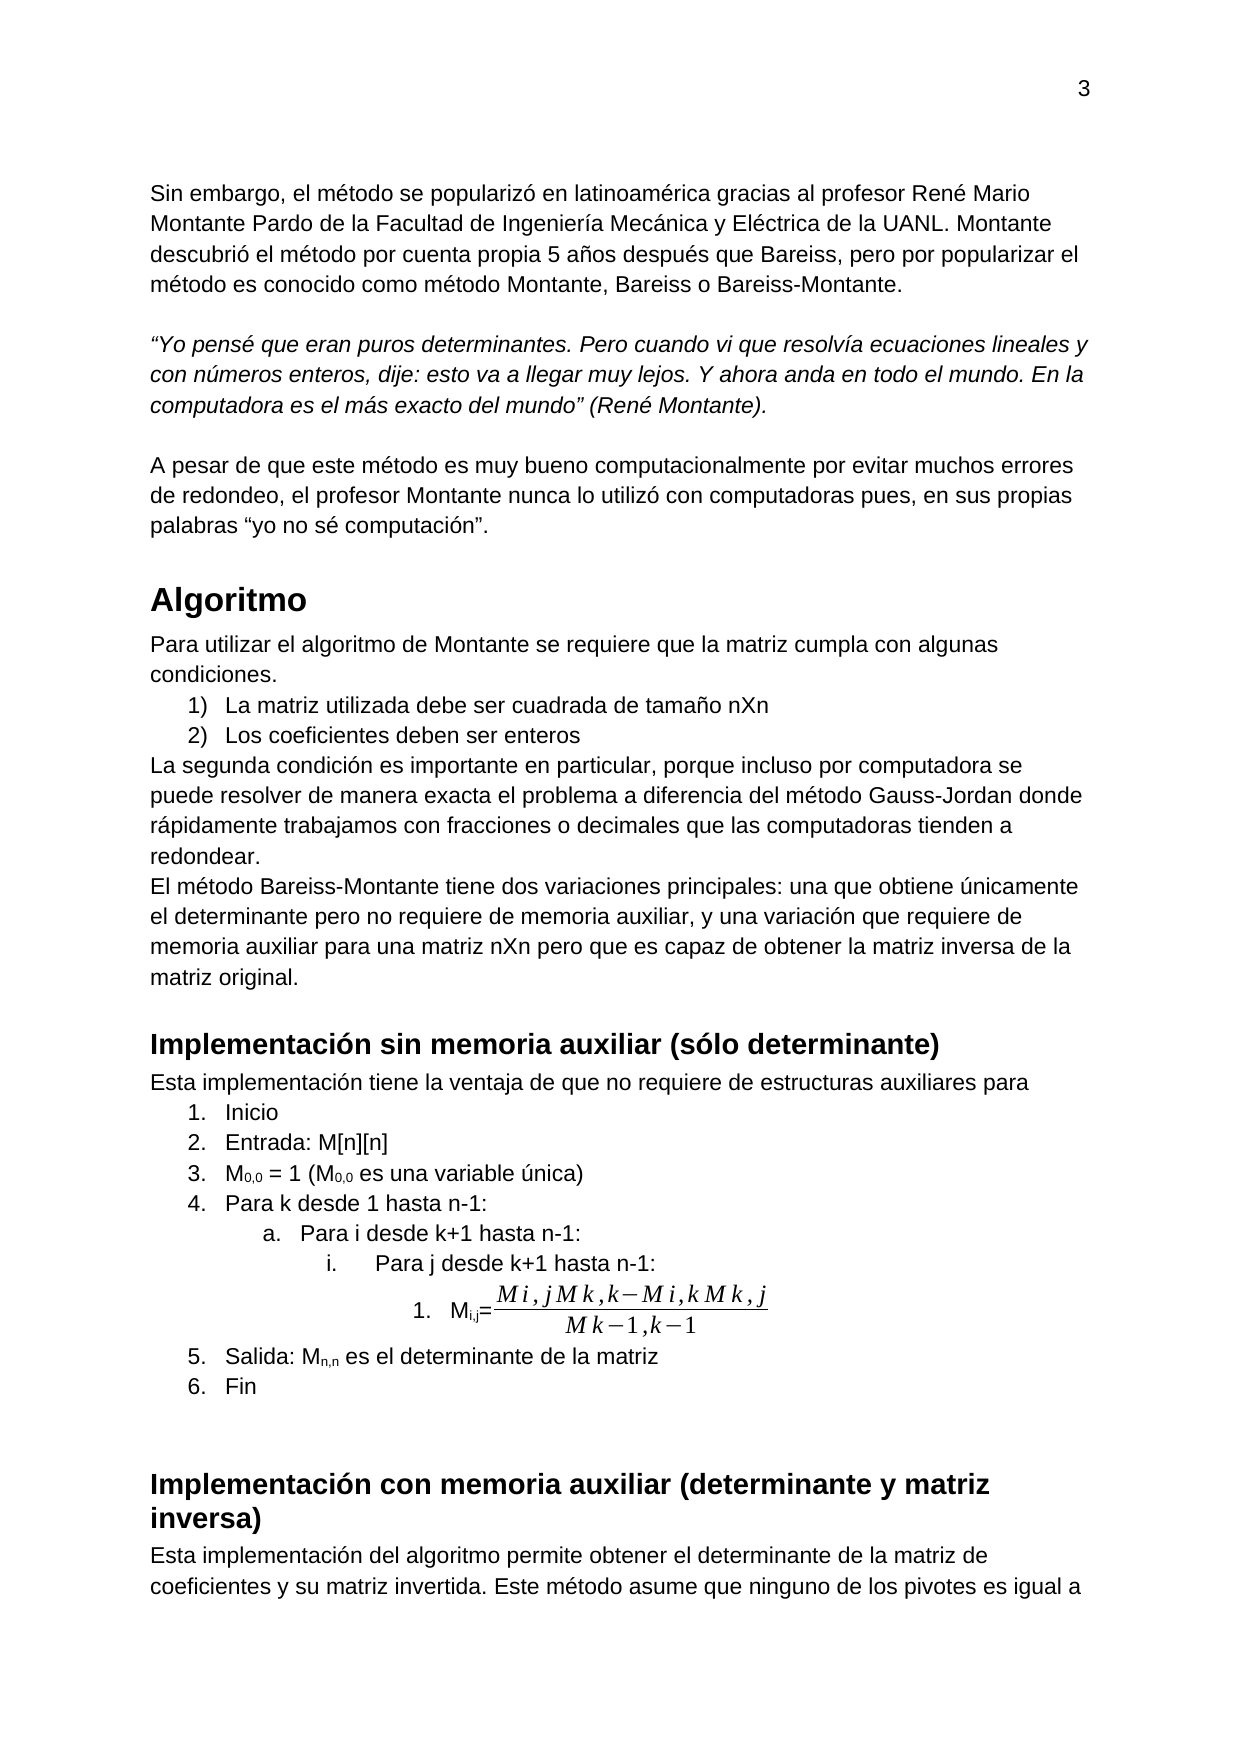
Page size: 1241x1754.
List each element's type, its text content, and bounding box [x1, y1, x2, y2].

list Salida: Mn,n es el determinante de la matriz [187, 1343, 1090, 1369]
list Fin [187, 1373, 1090, 1400]
list Inicio [187, 1099, 1090, 1125]
list M0,0 = 1 (M0,0 es una variable única) [187, 1159, 1090, 1186]
text Esta implementación del algoritmo permite obtener el determinante de la matriz de coeficientes y su matriz invertida. Este método asume que ninguno de los pivotes es igual a [150, 1542, 1090, 1599]
subtitle Implementación sin memoria auxiliar (sólo determinante) [150, 1027, 1090, 1061]
text El método Bareiss-Montante tiene dos variaciones principales: una que obtiene únicamente el determinante pero no requiere de memoria auxiliar, y una variación que requiere de memoria auxiliar para una matriz nXn pero que es capaz de obtener la matriz inversa de la matriz original. [150, 873, 1090, 990]
text A pesar de que este método es muy bueno computacionalmente por evitar muchos errores de redondeo, el profesor Montante nunca lo utilizó con computadoras pues, en sus propias palabras “yo no sé computación”. [150, 452, 1090, 539]
text Esta implementación tiene la ventaja de que no requiere de estructuras auxiliares para [150, 1069, 1090, 1095]
list La matriz utilizada debe ser cuadrada de tamaño nXn [187, 692, 1090, 718]
subtitle Algoritmo [150, 580, 1090, 619]
list Los coeficientes deben ser enteros [187, 722, 1090, 748]
list Para i desde k+1 hasta n-1: [262, 1220, 1090, 1246]
list Para k desde 1 hasta n-1: [187, 1190, 1090, 1216]
subtitle Implementación con memoria auxiliar (determinante y matriz inversa) [150, 1467, 1090, 1534]
list Mi,j= [412, 1280, 1090, 1339]
text “Yo pensé que eran puros determinantes. Pero cuando vi que resolvía ecuaciones lineales y con números enteros, dije: esto va a llegar muy lejos. Y ahora anda en todo el mundo. En la computadora es el más exacto del mundo” (René Montante). [150, 331, 1090, 418]
text La segunda condición es importante en particular, porque incluso por computadora se puede resolver de manera exacta el problema a diferencia del método Gauss-Jordan donde rápidamente trabajamos con fracciones o decimales que las computadoras tienden a redondear. [150, 752, 1090, 869]
text Sin embargo, el método se popularizó en latinoamérica gracias al profesor René Mario Montante Pardo de la Facultad de Ingeniería Mecánica y Eléctrica de la UANL. Montante descubrió el método por cuenta propia 5 años después que Bareiss, pero por popularizar el método es conocido como método Montante, Bareiss o Bareiss-Montante. [150, 180, 1090, 297]
text Para utilizar el algoritmo de Montante se requiere que la matriz cumpla con algunas condiciones. [150, 631, 1090, 688]
list Para j desde k+1 hasta n-1: [337, 1250, 1090, 1276]
list Entrada: M[n][n] [187, 1129, 1090, 1156]
